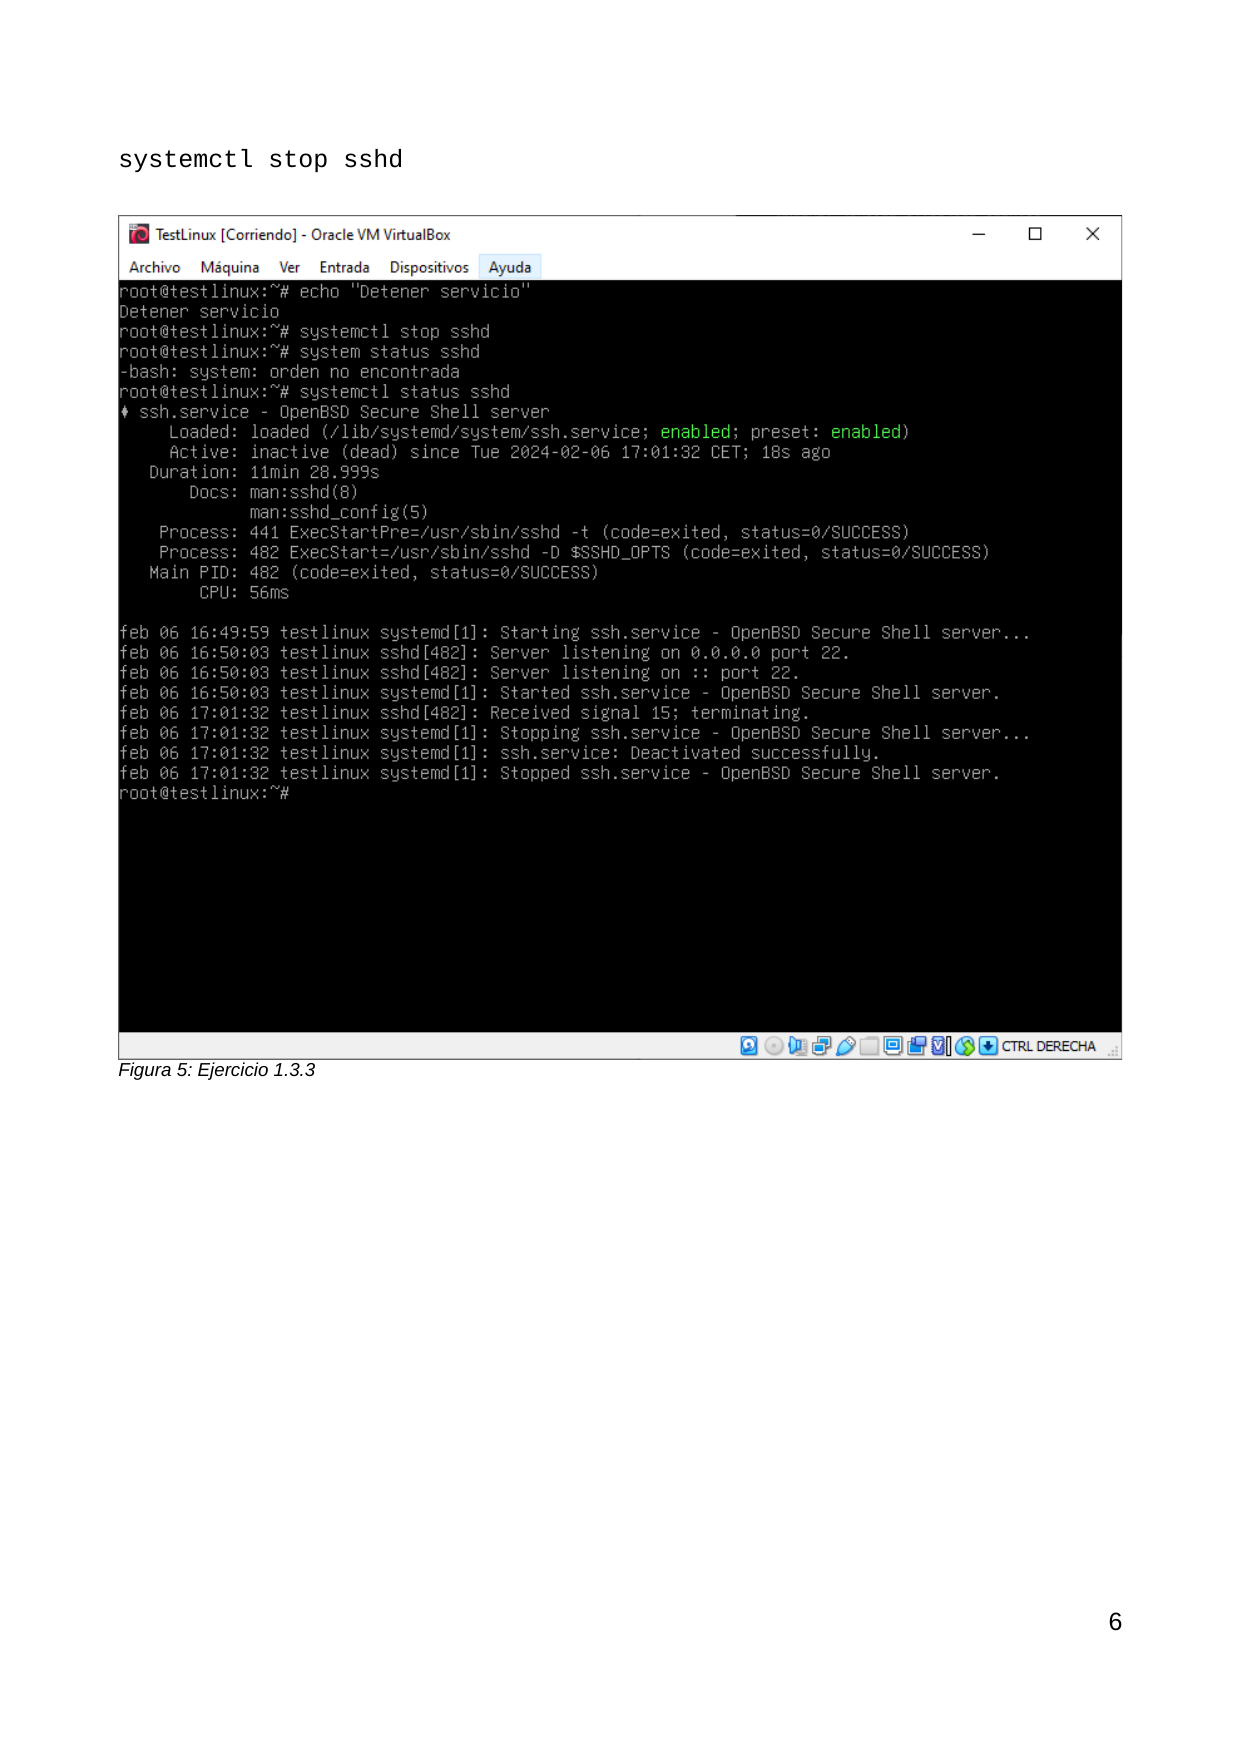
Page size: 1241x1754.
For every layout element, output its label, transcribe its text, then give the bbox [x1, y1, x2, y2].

text Figura 5: Ejercicio 1.3.3 [118, 1060, 1122, 1081]
text systemctl stop sshd [118, 146, 1122, 175]
picture [118, 215, 1123, 1060]
